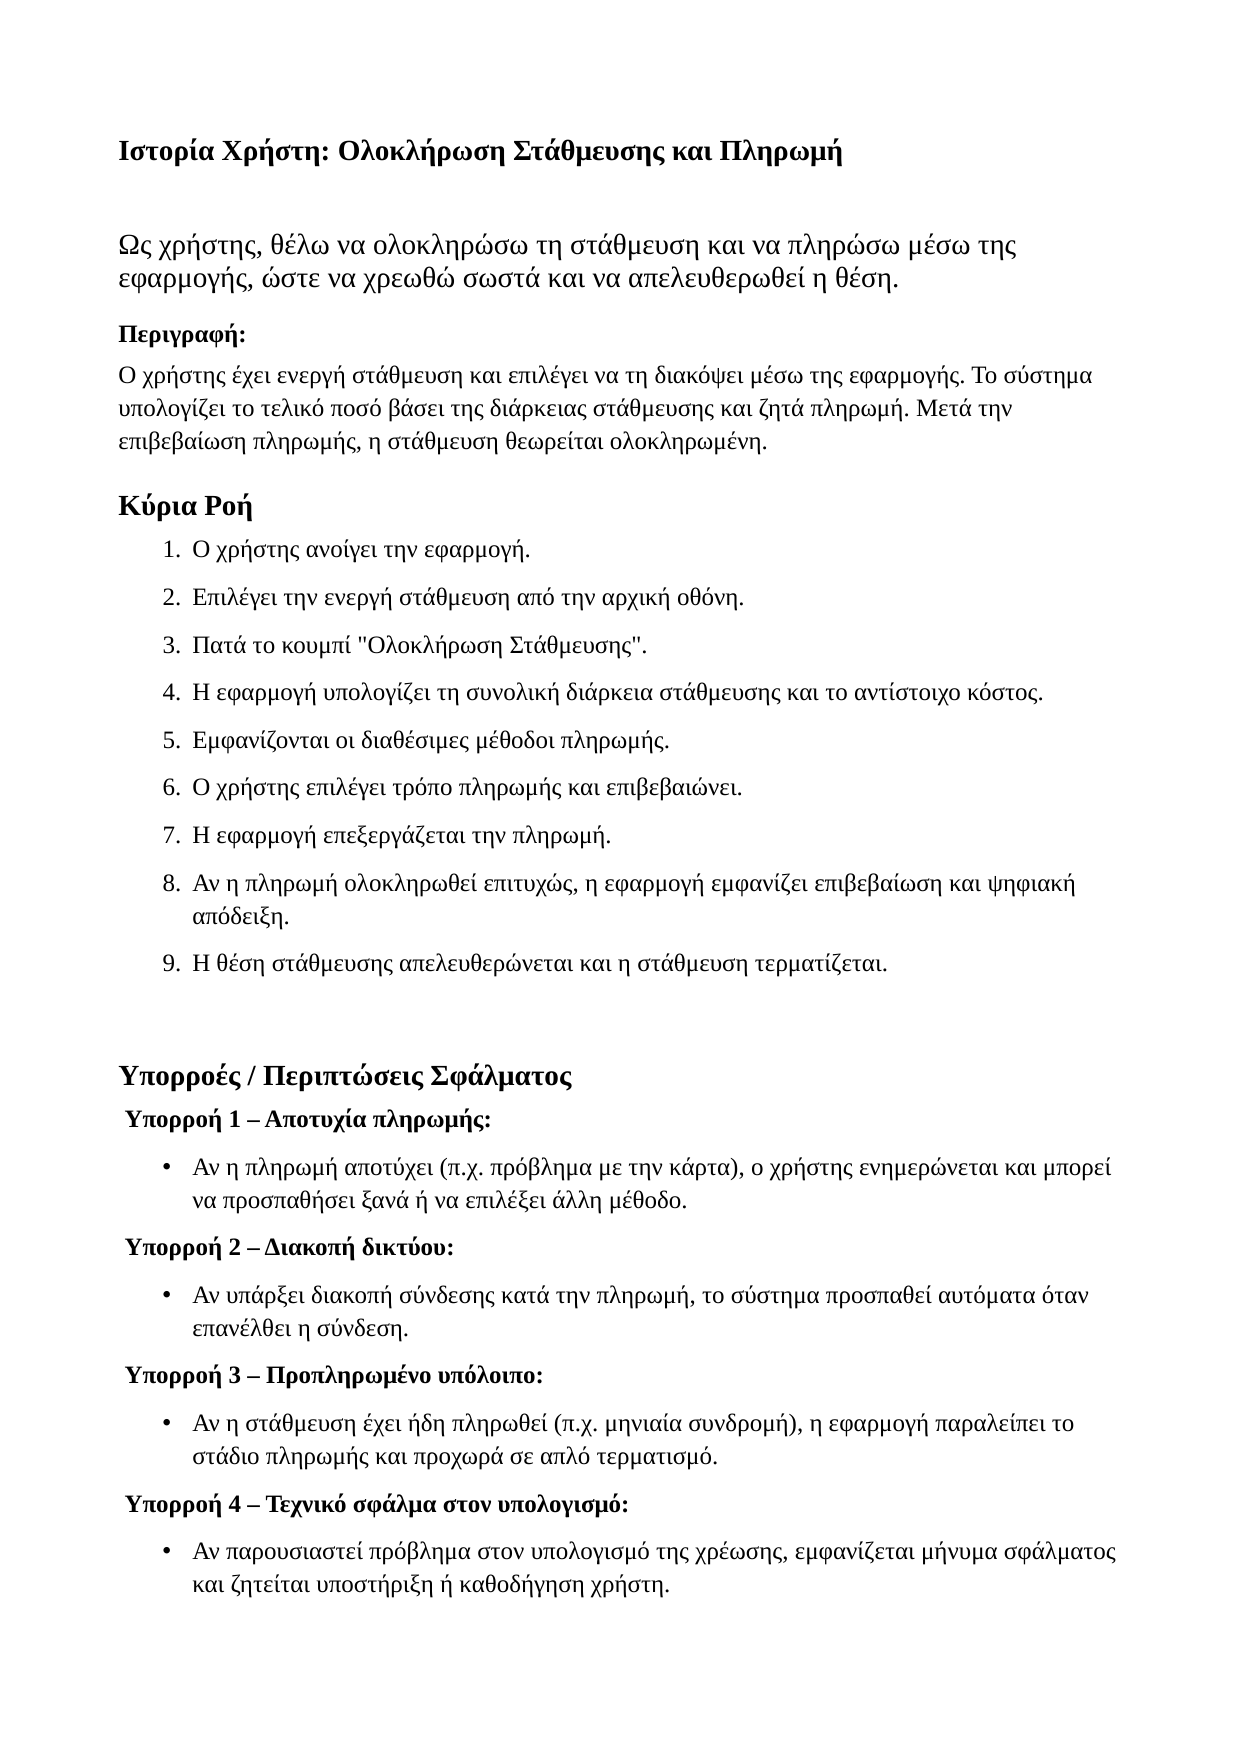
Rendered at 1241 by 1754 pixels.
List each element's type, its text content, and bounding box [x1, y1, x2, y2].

subtitle Ιστορία Χρήστη: Ολοκλήρωση Στάθμευσης και Πληρωμή [118, 133, 1122, 166]
list Η εφαρμογή επεξεργάζεται την πληρωμή. [162, 820, 1122, 849]
list Ο χρήστης επιλέγει τρόπο πληρωμής και επιβεβαιώνει. [162, 772, 1122, 801]
list Αν υπάρξει διακοπή σύνδεσης κατά την πληρωμή, το σύστημα προσπαθεί αυτόματα όταν επανέλθει η σύνδεση. [162, 1280, 1122, 1342]
subtitle Υπορροές / Περιπτώσεις Σφάλματος [118, 1058, 1122, 1092]
text Υπορροή 1 – Αποτυχία πληρωμής: [118, 1104, 1122, 1133]
list Επιλέγει την ενεργή στάθμευση από την αρχική οθόνη. [162, 582, 1122, 611]
subtitle Κύρια Ροή [118, 488, 1122, 522]
list Αν παρουσιαστεί πρόβλημα στον υπολογισμό της χρέωσης, εμφανίζεται μήνυμα σφάλματος και ζητείται υποστήριξη ή καθοδήγηση χρήστη. [162, 1536, 1122, 1598]
list Η εφαρμογή υπολογίζει τη συνολική διάρκεια στάθμευσης και το αντίστοιχο κόστος. [162, 677, 1122, 706]
list Αν η στάθμευση έχει ήδη πληρωθεί (π.χ. μηνιαία συνδρομή), η εφαρμογή παραλείπει το στάδιο πληρωμής και προχωρά σε απλό τερματισμό. [162, 1408, 1122, 1470]
text Υπορροή 2 – Διακοπή δικτύου: [118, 1232, 1122, 1261]
list Ο χρήστης ανοίγει την εφαρμογή. [162, 534, 1122, 563]
text Υπορροή 3 – Προπληρωμένο υπόλοιπο: [118, 1361, 1122, 1389]
text Ο χρήστης έχει ενεργή στάθμευση και επιλέγει να τη διακόψει μέσω της εφαρμογής. Το σύστημα υπολογίζει το τελικό ποσό βάσει της διάρκειας στάθμευσης και ζητά πληρωμή. Μετά την επιβεβαίωση πληρωμής, η στάθμευση θεωρείται ολοκληρωμένη. [118, 360, 1122, 455]
list Αν η πληρωμή ολοκληρωθεί επιτυχώς, η εφαρμογή εμφανίζει επιβεβαίωση και ψηφιακή απόδειξη. [162, 868, 1122, 929]
subtitle Ως χρήστης, θέλω να ολοκληρώσω τη στάθμευση και να πληρώσω μέσω της εφαρμογής, ώστε να χρεωθώ σωστά και να απελευθερωθεί η θέση. [118, 193, 1122, 294]
list Εμφανίζονται οι διαθέσιμες μέθοδοι πληρωμής. [162, 725, 1122, 754]
subtitle Περιγραφή: [118, 319, 1122, 348]
list Αν η πληρωμή αποτύχει (π.χ. πρόβλημα με την κάρτα), ο χρήστης ενημερώνεται και μπορεί να προσπαθήσει ξανά ή να επιλέξει άλλη μέθοδο. [162, 1152, 1122, 1213]
list Πατά το κουμπί "Ολοκλήρωση Στάθμευσης". [162, 630, 1122, 658]
text Υπορροή 4 – Τεχνικό σφάλμα στον υπολογισμό: [118, 1489, 1122, 1518]
list Η θέση στάθμευσης απελευθερώνεται και η στάθμευση τερματίζεται. [162, 948, 1122, 977]
